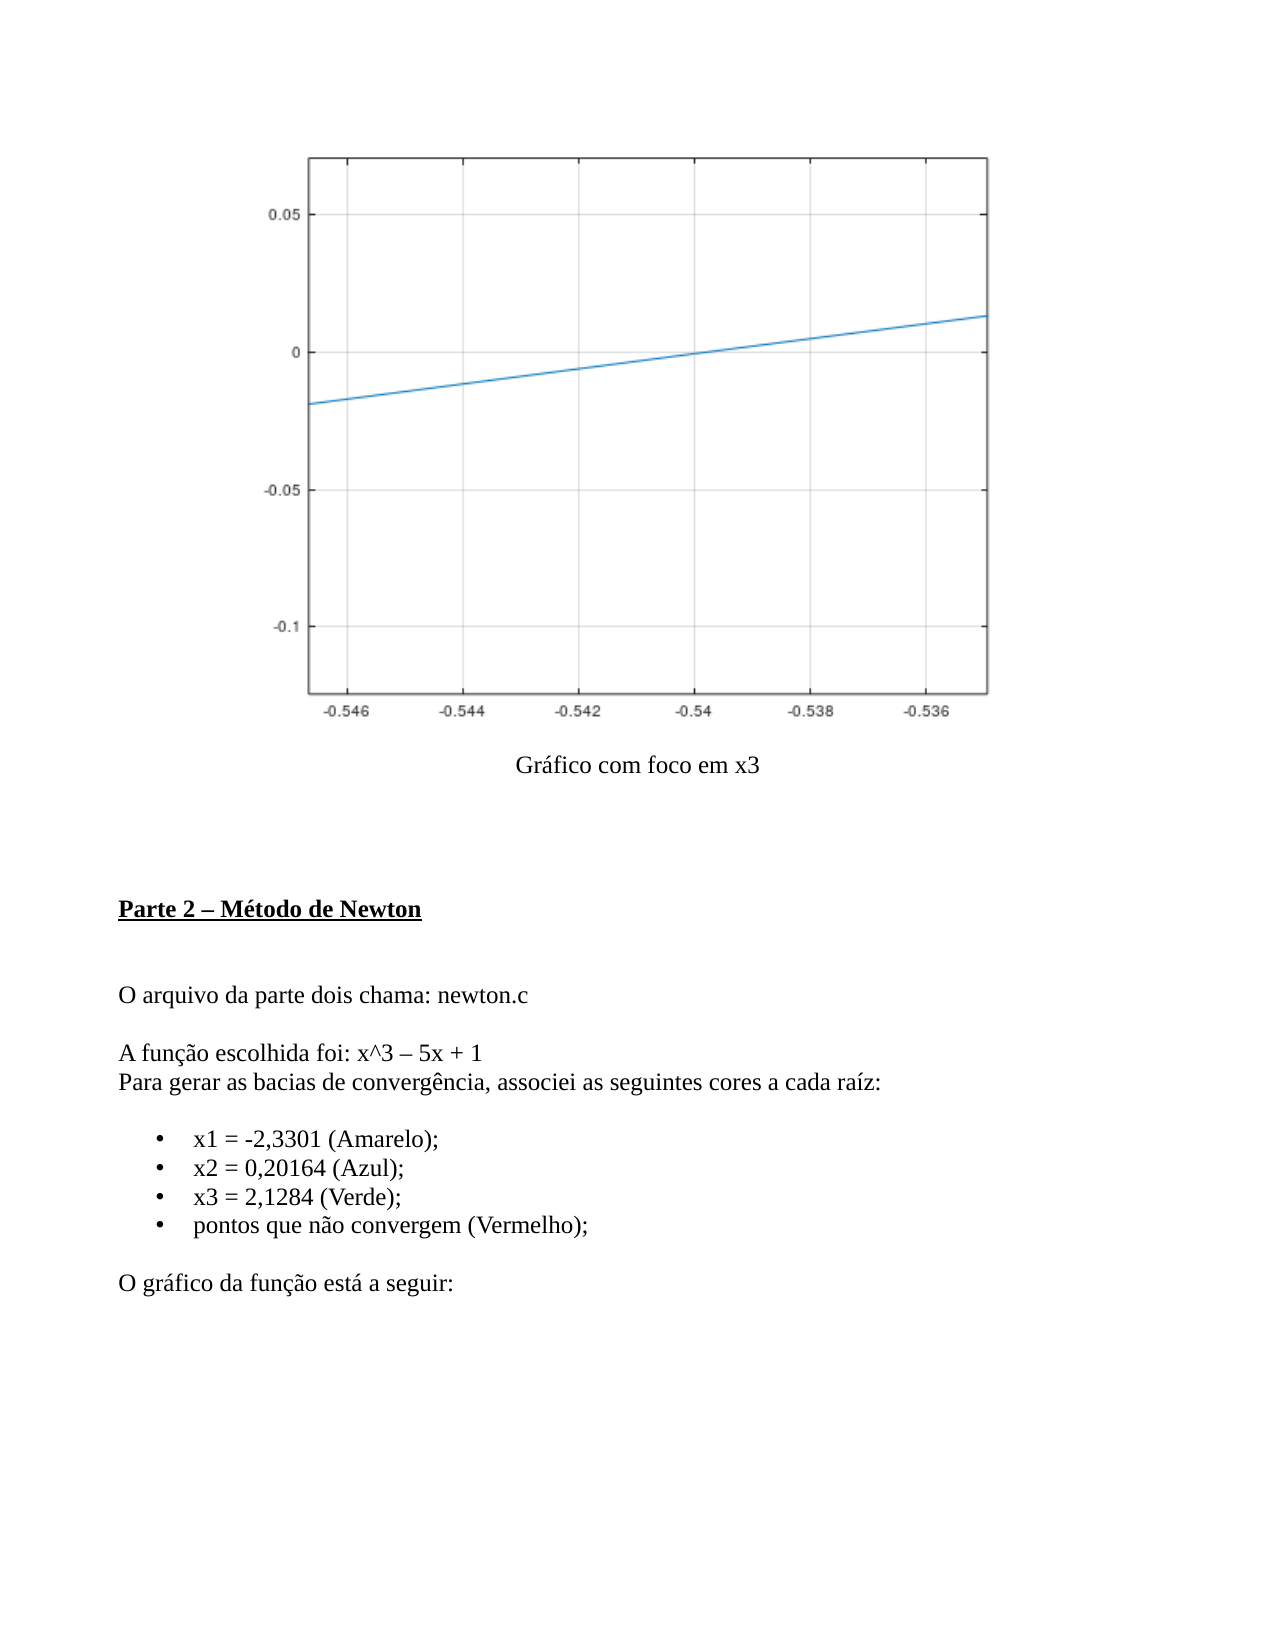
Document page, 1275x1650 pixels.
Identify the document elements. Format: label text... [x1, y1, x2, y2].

list x3 = 2,1284 (Verde); [156, 1182, 1157, 1211]
text Para gerar as bacias de convergência, associei as seguintes cores a cada raíz: [118, 1067, 1157, 1096]
text A função escolhida foi: x^3 – 5x + 1 [118, 1038, 1157, 1067]
list x1 = -2,3301 (Amarelo); [156, 1124, 1157, 1153]
list pontos que não convergem (Vermelho); [156, 1211, 1157, 1239]
text O arquivo da parte dois chama: newton.c [118, 981, 1157, 1009]
picture [239, 132, 1038, 748]
text O gráfico da função está a seguir: [118, 1268, 1157, 1297]
text Parte 2 – Método de Newton [118, 894, 1157, 923]
list x2 = 0,20164 (Azul); [156, 1153, 1157, 1182]
text Gráfico com foco em x3 [118, 751, 1157, 779]
